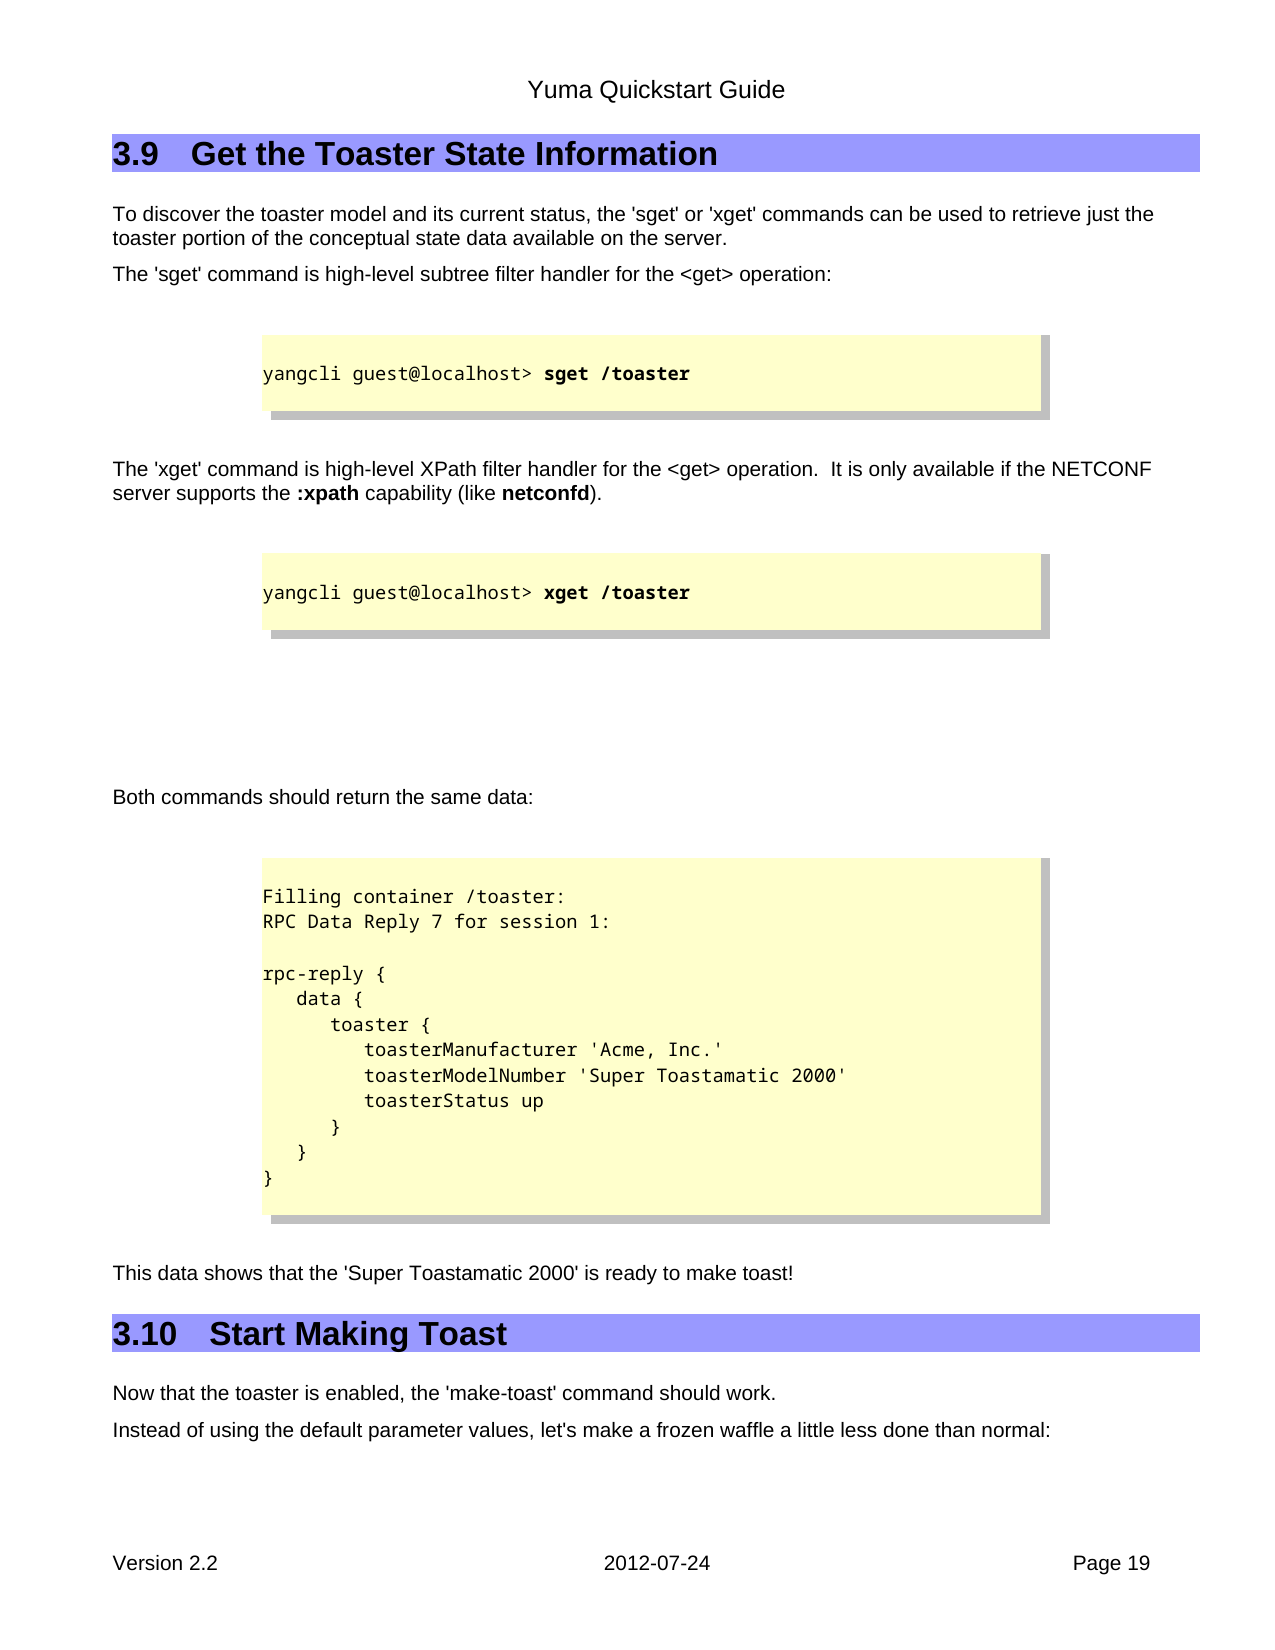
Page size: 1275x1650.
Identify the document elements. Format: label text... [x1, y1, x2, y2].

text Now that the toaster is enabled, the 'make-toast' command should work. [112, 1381, 1200, 1405]
text RPC Data Reply 7 for session 1: [262, 909, 1041, 934]
text toaster { [262, 1011, 1041, 1036]
text This data shows that the 'Super Toastamatic 2000' is ready to make toast! [112, 1261, 1200, 1284]
text } [262, 1138, 1041, 1164]
text data { [262, 985, 1041, 1011]
subtitle Start Making Toast [112, 1314, 1200, 1352]
text rpc-reply { [262, 960, 1041, 985]
text toasterStatus up [262, 1087, 1041, 1113]
text } [262, 1164, 1041, 1189]
text Both commands should return the same data: [112, 785, 1200, 809]
text The 'xget' command is high-level XPath filter handler for the <get> operation. It is only available if the NETCONF server supports the :xpath capability (like netconfd). [112, 457, 1200, 504]
text To discover the toaster model and its current status, the 'sget' or 'xget' commands can be used to retrieve just the toaster portion of the conceptual state data available on the server. [112, 201, 1200, 249]
text Filling container /toaster: [262, 883, 1041, 909]
text toasterManufacturer 'Acme, Inc.' [262, 1036, 1041, 1062]
text Instead of using the default parameter values, let's make a frozen waffle a little less done than normal: [112, 1418, 1200, 1442]
text The 'sget' command is high-level subtree filter handler for the <get> operation: [112, 262, 1200, 286]
subtitle Get the Toaster State Information [112, 134, 1200, 172]
text yangcli guest@localhost> xget /toaster [262, 579, 1041, 604]
text toasterModelNumber 'Super Toastamatic 2000' [262, 1062, 1041, 1087]
text } [262, 1113, 1041, 1138]
text yangcli guest@localhost> sget /toaster [262, 360, 1041, 386]
